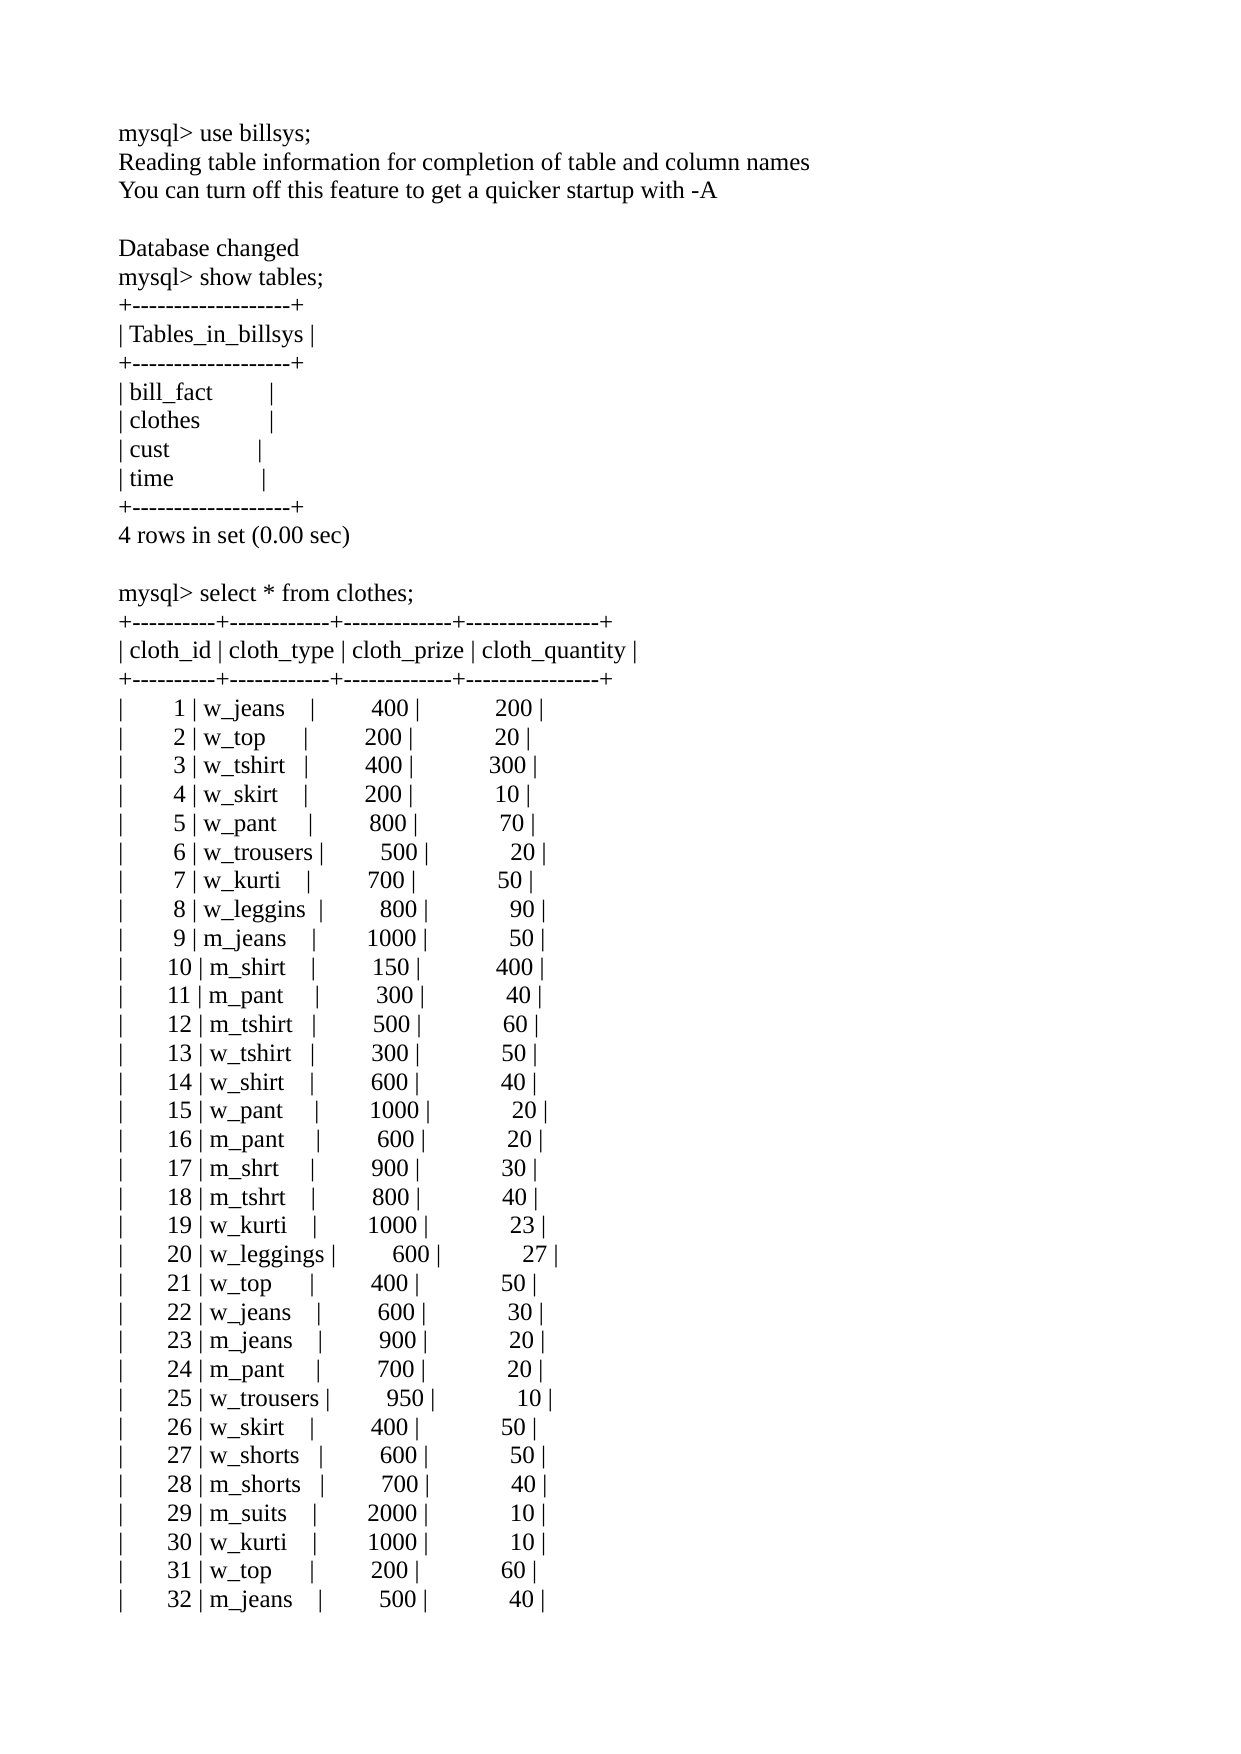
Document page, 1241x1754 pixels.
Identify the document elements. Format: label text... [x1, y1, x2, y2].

text | 17 | m_shrt | 900 | 30 | [118, 1153, 1122, 1182]
text | 8 | w_leggins | 800 | 90 | [118, 894, 1122, 923]
text | 1 | w_jeans | 400 | 200 | [118, 693, 1122, 722]
text You can turn off this feature to get a quicker startup with -A [118, 176, 1122, 204]
text | 15 | w_pant | 1000 | 20 | [118, 1096, 1122, 1124]
text +-------------------+ [118, 291, 1122, 319]
text | cloth_id | cloth_type | cloth_prize | cloth_quantity | [118, 636, 1122, 664]
text | 22 | w_jeans | 600 | 30 | [118, 1297, 1122, 1326]
text mysql> use billsys; [118, 118, 1122, 147]
text | 32 | m_jeans | 500 | 40 | [118, 1584, 1122, 1613]
text | 13 | w_tshirt | 300 | 50 | [118, 1038, 1122, 1067]
text Reading table information for completion of table and column names [118, 147, 1122, 176]
text | 16 | m_pant | 600 | 20 | [118, 1124, 1122, 1153]
text | 19 | w_kurti | 1000 | 23 | [118, 1211, 1122, 1239]
text | 30 | w_kurti | 1000 | 10 | [118, 1527, 1122, 1556]
text Database changed [118, 233, 1122, 262]
text | 21 | w_top | 400 | 50 | [118, 1268, 1122, 1297]
text +-------------------+ [118, 348, 1122, 377]
text | cust | [118, 434, 1122, 463]
text | 14 | w_shirt | 600 | 40 | [118, 1067, 1122, 1096]
text | bill_fact | [118, 377, 1122, 406]
text | 27 | w_shorts | 600 | 50 | [118, 1441, 1122, 1469]
text +----------+------------+-------------+----------------+ [118, 607, 1122, 636]
text +-------------------+ [118, 492, 1122, 521]
text | 9 | m_jeans | 1000 | 50 | [118, 923, 1122, 952]
text | time | [118, 463, 1122, 492]
text | 28 | m_shorts | 700 | 40 | [118, 1469, 1122, 1498]
text | 25 | w_trousers | 950 | 10 | [118, 1383, 1122, 1412]
text | 6 | w_trousers | 500 | 20 | [118, 837, 1122, 866]
text 4 rows in set (0.00 sec) [118, 521, 1122, 549]
text mysql> show tables; [118, 262, 1122, 291]
text | 4 | w_skirt | 200 | 10 | [118, 779, 1122, 808]
text | 12 | m_tshirt | 500 | 60 | [118, 1009, 1122, 1038]
text | 26 | w_skirt | 400 | 50 | [118, 1412, 1122, 1441]
text | 29 | m_suits | 2000 | 10 | [118, 1498, 1122, 1527]
text | 5 | w_pant | 800 | 70 | [118, 808, 1122, 837]
text | 31 | w_top | 200 | 60 | [118, 1556, 1122, 1584]
text | 20 | w_leggings | 600 | 27 | [118, 1239, 1122, 1268]
text | 11 | m_pant | 300 | 40 | [118, 981, 1122, 1009]
text | 23 | m_jeans | 900 | 20 | [118, 1326, 1122, 1354]
text | 18 | m_tshrt | 800 | 40 | [118, 1182, 1122, 1211]
text | 3 | w_tshirt | 400 | 300 | [118, 751, 1122, 779]
text +----------+------------+-------------+----------------+ [118, 664, 1122, 693]
text | 7 | w_kurti | 700 | 50 | [118, 866, 1122, 894]
text | clothes | [118, 406, 1122, 434]
text mysql> select * from clothes; [118, 578, 1122, 607]
text | 2 | w_top | 200 | 20 | [118, 722, 1122, 751]
text | 10 | m_shirt | 150 | 400 | [118, 952, 1122, 981]
text | 24 | m_pant | 700 | 20 | [118, 1354, 1122, 1383]
text | Tables_in_billsys | [118, 319, 1122, 348]
